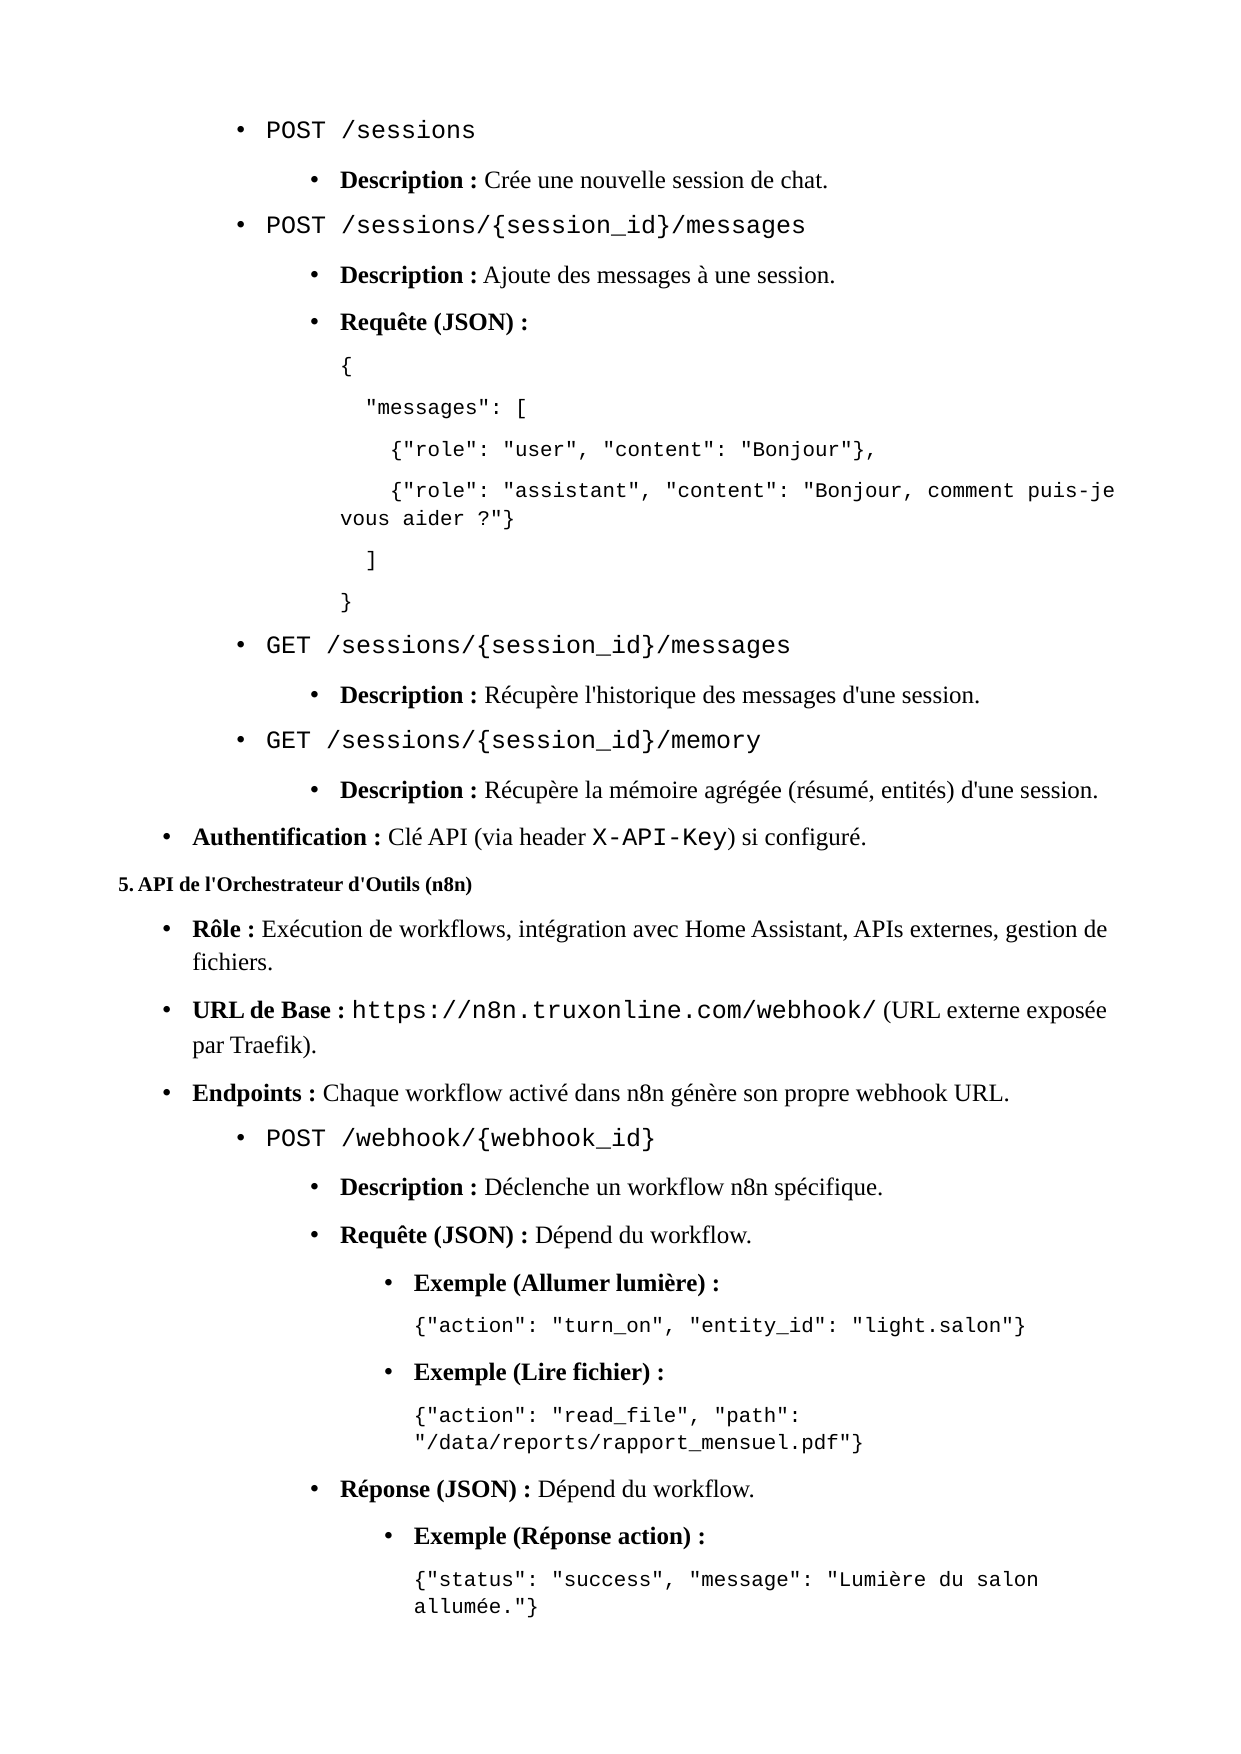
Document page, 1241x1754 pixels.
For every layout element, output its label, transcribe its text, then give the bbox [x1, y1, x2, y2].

list Description : Récupère l'historique des messages d'une session. [310, 680, 1122, 709]
list Description : Déclenche un workflow n8n spécifique. [310, 1172, 1122, 1201]
list Exemple (Allumer lumière) : [384, 1268, 1122, 1296]
list Exemple (Réponse action) : [384, 1521, 1122, 1550]
list { [310, 355, 1122, 379]
list "messages": [ [310, 397, 1122, 421]
list Description : Récupère la mémoire agrégée (résumé, entités) d'une session. [310, 775, 1122, 803]
list ] [310, 549, 1122, 573]
list GET /sessions/{session_id}/messages [236, 633, 1122, 661]
list POST /sessions [236, 118, 1122, 146]
list {"action": "read_file", "path": "/data/reports/rapport_mensuel.pdf"} [384, 1405, 1122, 1456]
list {"role": "user", "content": "Bonjour"}, [310, 439, 1122, 462]
list Exemple (Lire fichier) : [384, 1357, 1122, 1386]
list {"role": "assistant", "content": "Bonjour, comment puis-je vous aider ?"} [310, 480, 1122, 531]
list POST /sessions/{session_id}/messages [236, 213, 1122, 241]
subtitle 5. API de l'Orchestrateur d'Outils (n8n) [118, 872, 1122, 896]
list Requête (JSON) : [310, 307, 1122, 336]
list Réponse (JSON) : Dépend du workflow. [310, 1474, 1122, 1502]
list {"action": "turn_on", "entity_id": "light.salon"} [384, 1315, 1122, 1339]
list Endpoints : Chaque workflow activé dans n8n génère son propre webhook URL. [162, 1078, 1122, 1107]
list Description : Ajoute des messages à une session. [310, 260, 1122, 289]
list URL de Base : https://n8n.truxonline.com/webhook/ (URL externe exposée par Traefik). [162, 995, 1122, 1059]
list Authentification : Clé API (via header X-API-Key) si configuré. [162, 822, 1122, 853]
list } [310, 591, 1122, 615]
list Rôle : Exécution de workflows, intégration avec Home Assistant, APIs externes, gestion de fichiers. [162, 914, 1122, 976]
list {"status": "success", "message": "Lumière du salon allumée."} [384, 1569, 1122, 1620]
list Description : Crée une nouvelle session de chat. [310, 165, 1122, 194]
list POST /webhook/{webhook_id} [236, 1125, 1122, 1154]
list GET /sessions/{session_id}/memory [236, 728, 1122, 756]
list Requête (JSON) : Dépend du workflow. [310, 1220, 1122, 1249]
